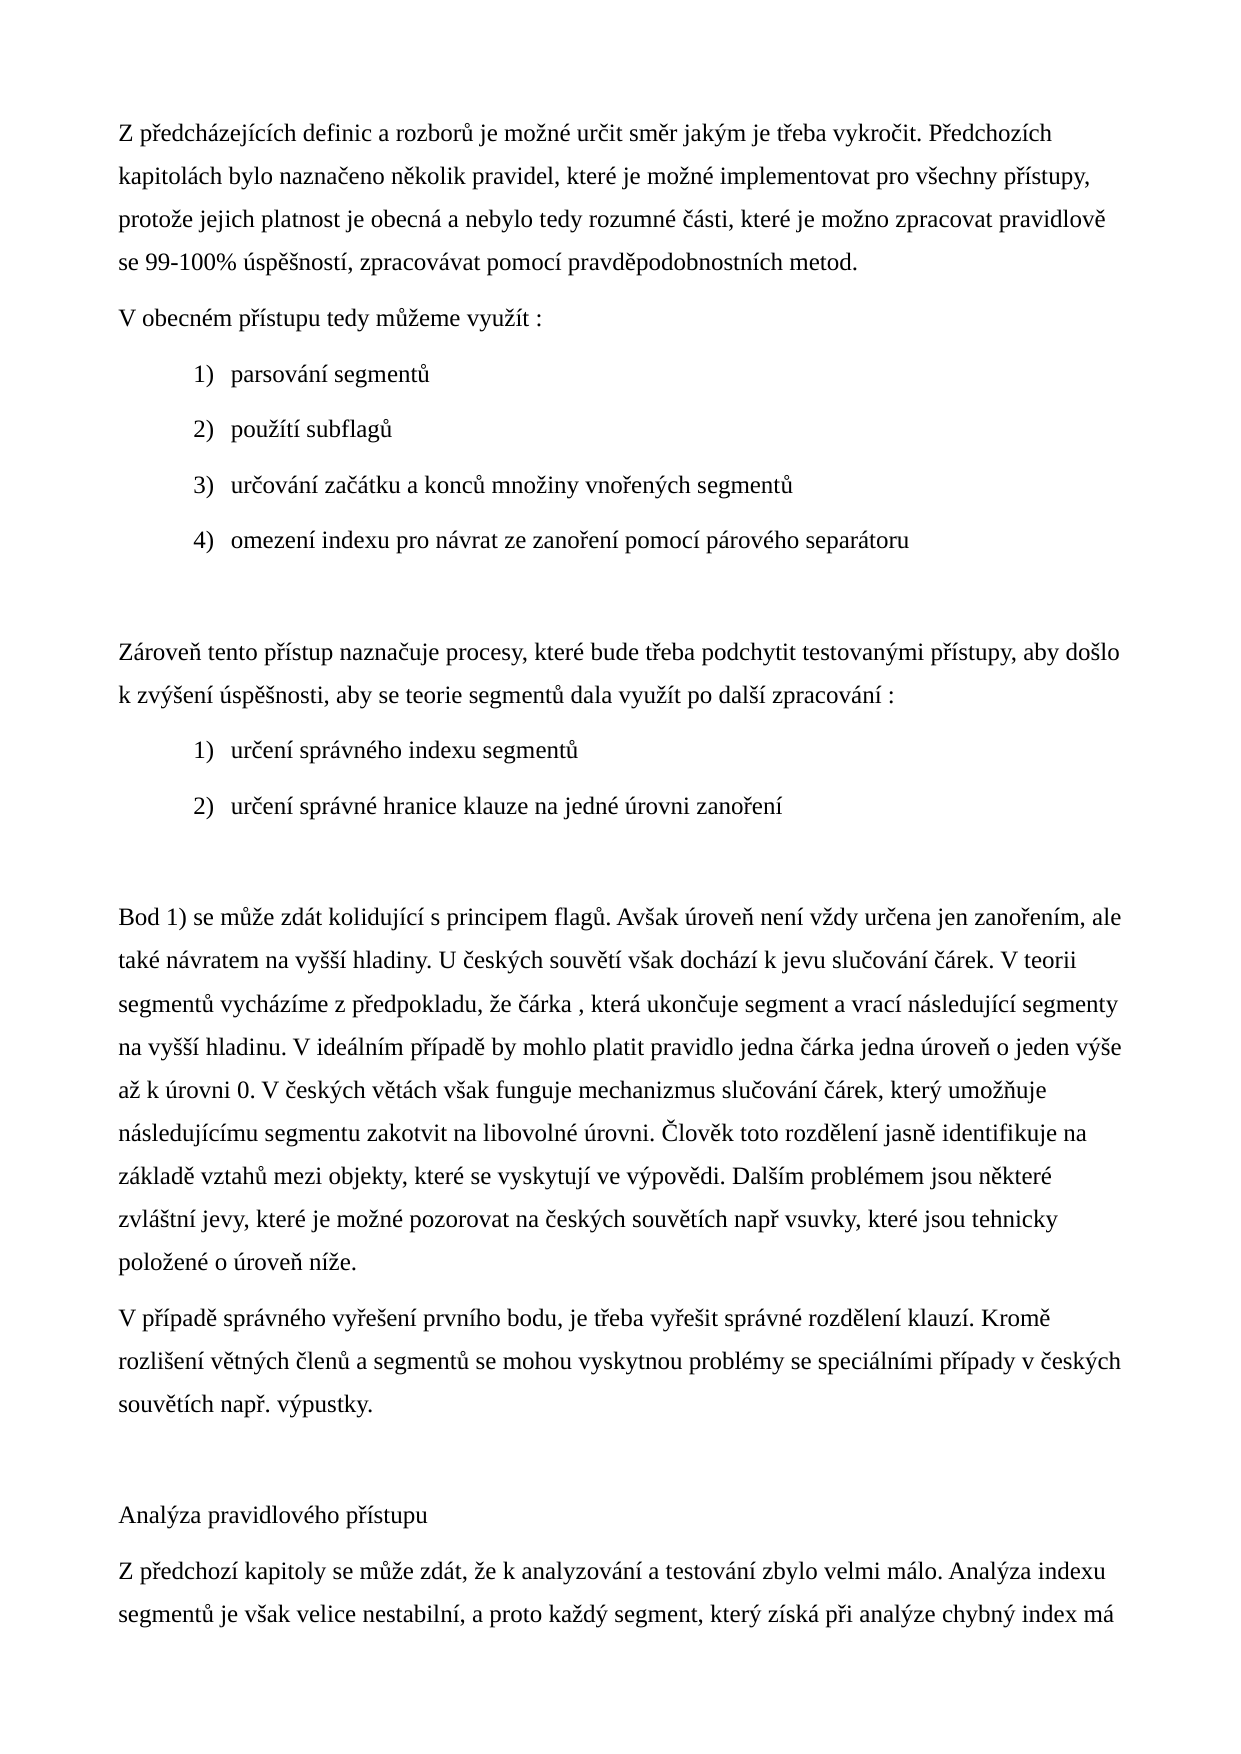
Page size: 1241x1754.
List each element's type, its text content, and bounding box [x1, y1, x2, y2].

text Analýza pravidlového přístupu [118, 1501, 1122, 1529]
list určování začátku a konců množiny vnořených segmentů [193, 470, 1122, 499]
list určení správného indexu segmentů [193, 736, 1122, 764]
text Z předchozí kapitoly se může zdát, že k analyzování a testování zbylo velmi málo. Analýza indexu segmentů je však velice nestabilní, a proto každý segment, který získá při analýze chybný index má [118, 1556, 1122, 1628]
text Bod 1) se může zdát kolidující s principem flagů. Avšak úroveň není vždy určena jen zanořením, ale také návratem na vyšší hladiny. U českých souvětí však dochází k jevu slučování čárek. V teorii segmentů vycházíme z předpokladu, že čárka , která ukončuje segment a vrací následující segmenty na vyšší hladinu. V ideálním případě by mohlo platit pravidlo jedna čárka jedna úroveň o jeden výše až k úrovni 0. V českých větách však funguje mechanizmus slučování čárek, který umožňuje následujícímu segmentu zakotvit na libovolné úrovni. Člověk toto rozdělení jasně identifikuje na základě vztahů mezi objekty, které se vyskytují ve výpovědi. Dalším problémem jsou některé zvláštní jevy, které je možné pozorovat na českých souvětích např vsuvky, které jsou tehnicky položené o úroveň níže. [118, 902, 1122, 1276]
text V případě správného vyřešení prvního bodu, je třeba vyřešit správné rozdělení klauzí. Kromě rozlišení větných členů a segmentů se mohou vyskytnou problémy se speciálními případy v českých souvětích např. výpustky. [118, 1303, 1122, 1418]
text Z předcházejících definic a rozborů je možné určit směr jakým je třeba vykročit. Předchozích kapitolách bylo naznačeno několik pravidel, které je možné implementovat pro všechny přístupy, protože jejich platnost je obecná a nebylo tedy rozumné části, které je možno zpracovat pravidlově se 99-100% úspěšností, zpracovávat pomocí pravděpodobnostních metod. [118, 118, 1122, 276]
list použítí subflagů [193, 414, 1122, 443]
text V obecném přístupu tedy můžeme využít : [118, 303, 1122, 332]
text Zároveň tento přístup naznačuje procesy, které bude třeba podchytit testovanými přístupy, aby došlo k zvýšení úspěšnosti, aby se teorie segmentů dala využít po další zpracování : [118, 637, 1122, 709]
list parsování segmentů [193, 359, 1122, 387]
list určení správné hranice klauze na jedné úrovni zanoření [193, 791, 1122, 820]
list omezení indexu pro návrat ze zanoření pomocí párového separátoru [193, 526, 1122, 554]
